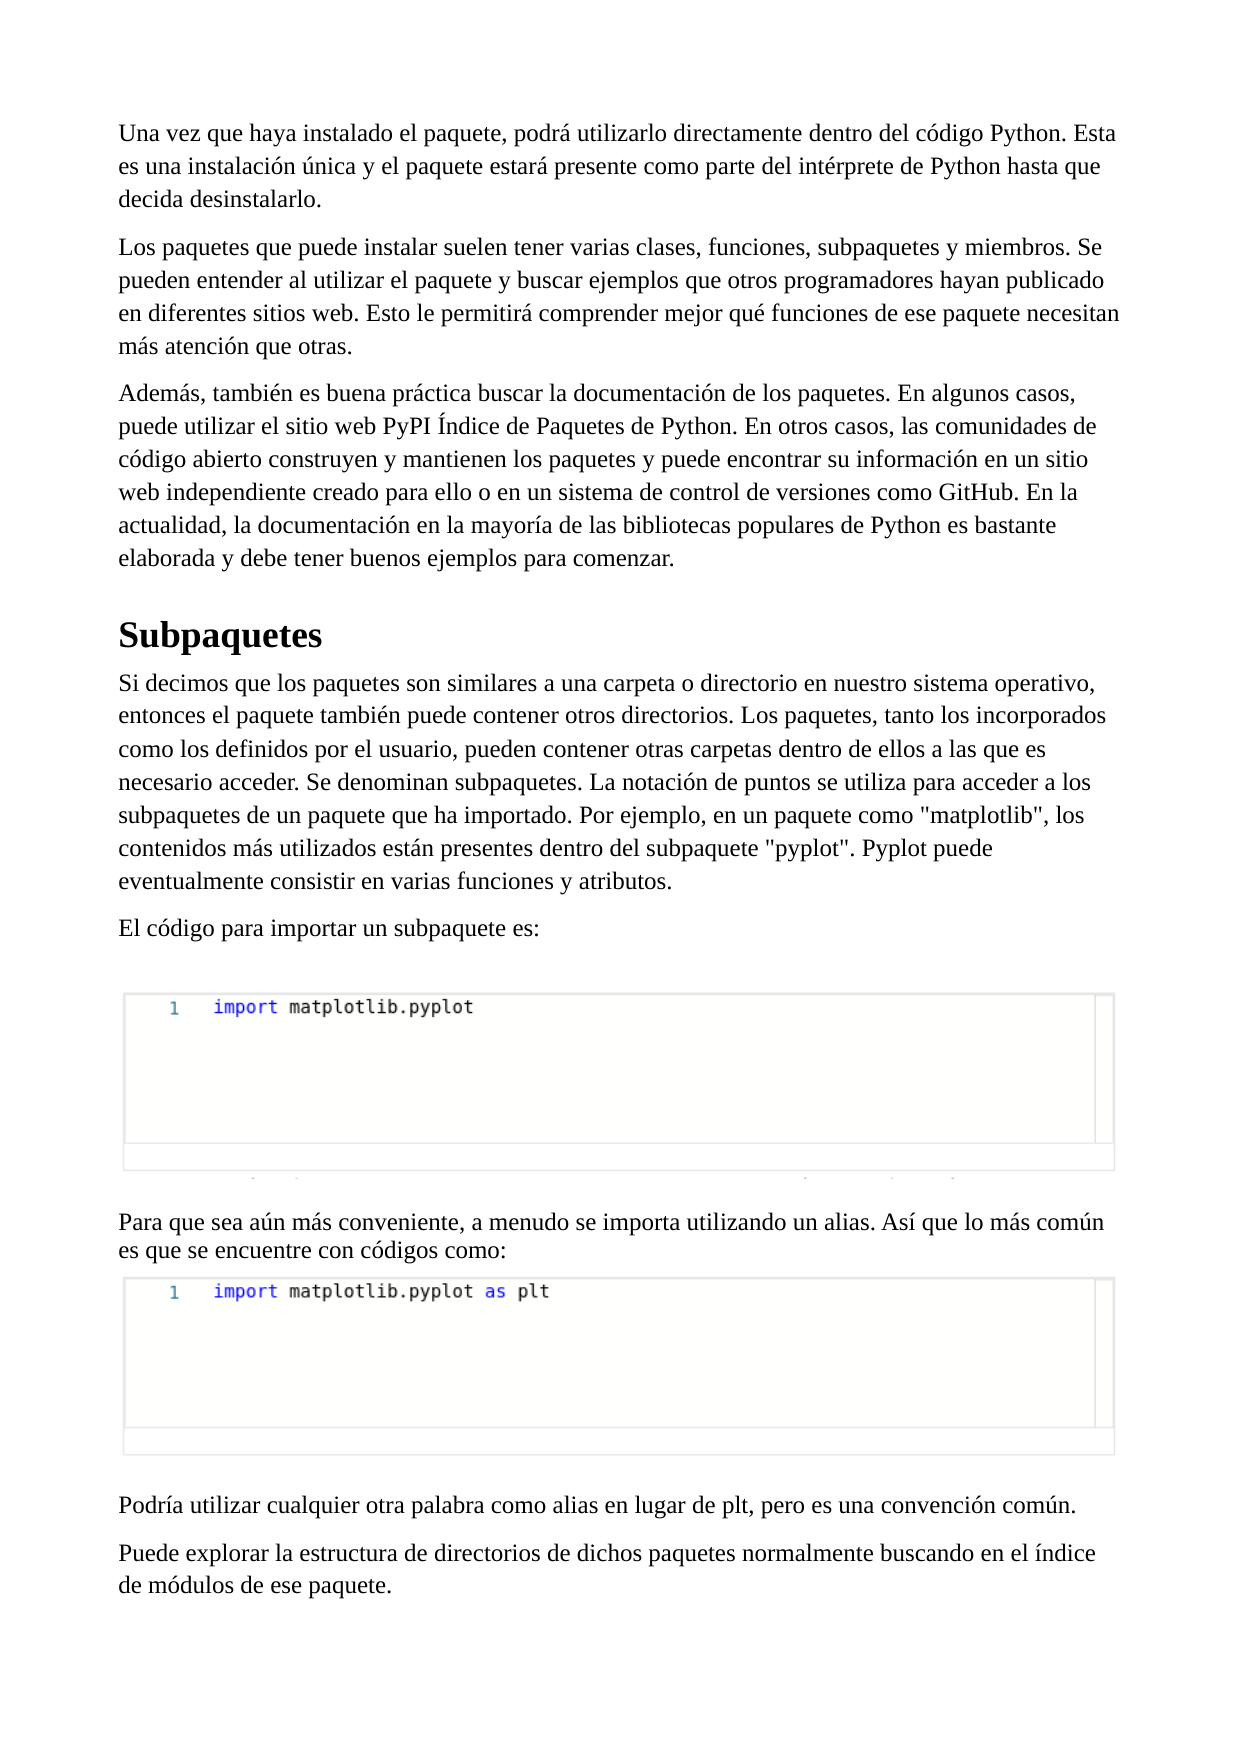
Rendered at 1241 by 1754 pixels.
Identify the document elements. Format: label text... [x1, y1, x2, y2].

text Puede explorar la estructura de directorios de dichos paquetes normalmente buscando en el índice de módulos de ese paquete. [118, 1538, 1122, 1599]
text Además, también es buena práctica buscar la documentación de los paquetes. En algunos casos, puede utilizar el sitio web PyPI Índice de Paquetes de Python. En otros casos, las comunidades de código abierto construyen y mantienen los paquetes y puede encontrar su información en un sitio web independiente creado para ello o en un sistema de control de versiones como GitHub. En la actualidad, la documentación en la mayoría de las bibliotecas populares de Python es bastante elaborada y debe tener buenos ejemplos para comenzar. [118, 378, 1122, 572]
text Para que sea aún más conveniente, a menudo se importa utilizando un alias. Así que lo más común es que se encuentre con códigos como: [118, 1207, 1122, 1264]
text Los paquetes que puede instalar suelen tener varias clases, funciones, subpaquetes y miembros. Se pueden entender al utilizar el paquete y buscar ejemplos que otros programadores hayan publicado en diferentes sitios web. Esto le permitirá comprender mejor qué funciones de ese paquete necesitan más atención que otras. [118, 232, 1122, 359]
text El código para importar un subpaquete es: [118, 913, 1122, 942]
text Una vez que haya instalado el paquete, podrá utilizarlo directamente dentro del código Python. Esta es una instalación única y el paquete estará presente como parte del intérprete de Python hasta que decida desinstalarlo. [118, 118, 1122, 213]
picture [118, 1264, 1123, 1462]
subtitle Subpaquetes [118, 612, 1122, 655]
text Si decimos que los paquetes son similares a una carpeta o directorio en nuestro sistema operativo, entonces el paquete también puede contener otros directorios. Los paquetes, tanto los incorporados como los definidos por el usuario, pueden contener otras carpetas dentro de ellos a las que es necesario acceder. Se denominan subpaquetes. La notación de puntos se utiliza para acceder a los subpaquetes de un paquete que ha importado. Por ejemplo, en un paquete como "matplotlib", los contenidos más utilizados están presentes dentro del subpaquete "pyplot". Pyplot puede eventualmente consistir en varias funciones y atributos. [118, 668, 1122, 894]
text Podría utilizar cualquier otra palabra como alias en lugar de plt, pero es una convención común. [118, 1490, 1122, 1519]
picture [118, 981, 1123, 1179]
